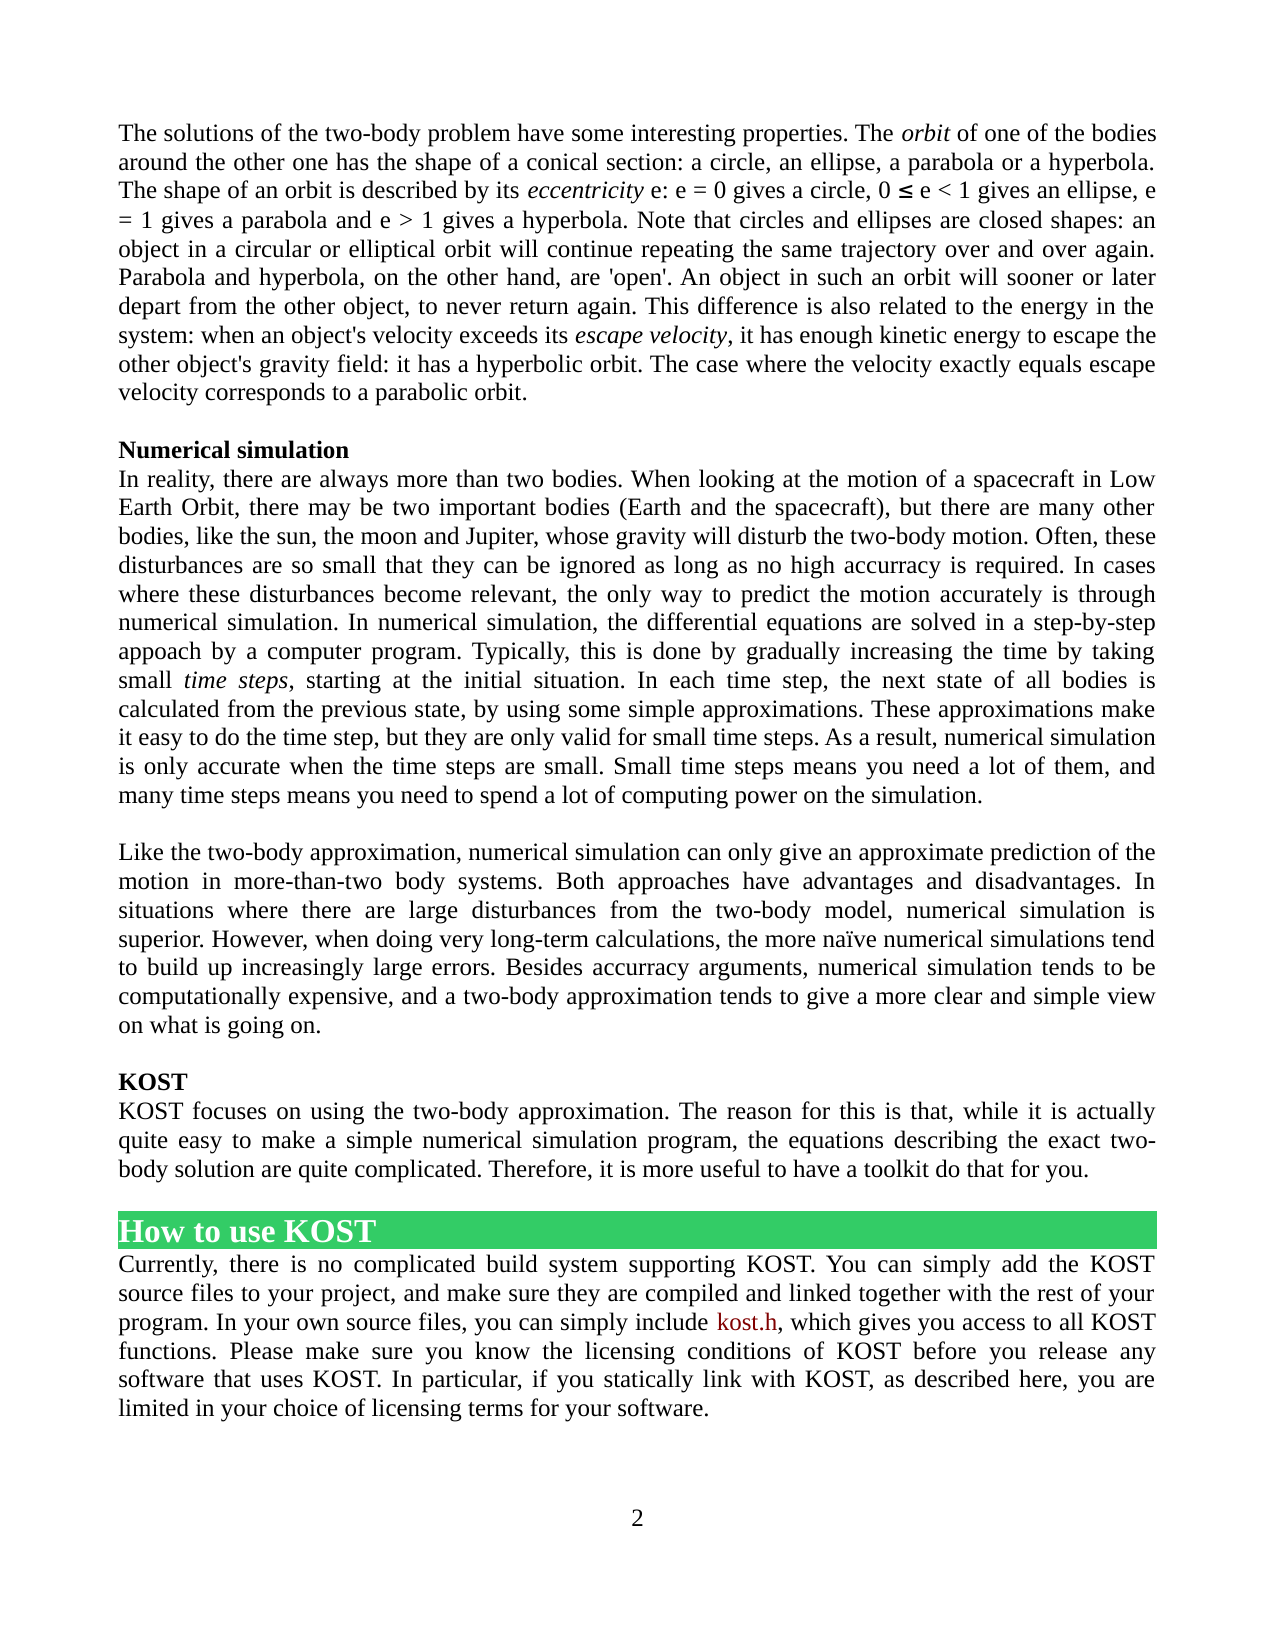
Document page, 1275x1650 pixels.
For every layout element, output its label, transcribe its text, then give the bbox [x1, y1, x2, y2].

text In reality, there are always more than two bodies. When looking at the motion of a spacecraft in Low Earth Orbit, there may be two important bodies (Earth and the spacecraft), but there are many other bodies, like the sun, the moon and Jupiter, whose gravity will disturb the two-body motion. Often, these disturbances are so small that they can be ignored as long as no high accurracy is required. In cases where these disturbances become relevant, the only way to predict the motion accurately is through numerical simulation. In numerical simulation, the differential equations are solved in a step-by-step appoach by a computer program. Typically, this is done by gradually increasing the time by taking small time steps, starting at the initial situation. In each time step, the next state of all bodies is calculated from the previous state, by using some simple approximations. These approximations make it easy to do the time step, but they are only valid for small time steps. As a result, numerical simulation is only accurate when the time steps are small. Small time steps means you need a lot of them, and many time steps means you need to spend a lot of computing power on the simulation. [118, 464, 1157, 809]
text The solutions of the two-body problem have some interesting properties. The orbit of one of the bodies around the other one has the shape of a conical section: a circle, an ellipse, a parabola or a hyperbola. The shape of an orbit is described by its eccentricity e: e = 0 gives a circle, 0 ≤ e < 1 gives an ellipse, e = 1 gives a parabola and e > 1 gives a hyperbola. Note that circles and ellipses are closed shapes: an object in a circular or elliptical orbit will continue repeating the same trajectory over and over again. Parabola and hyperbola, on the other hand, are 'open'. An object in such an orbit will sooner or later depart from the other object, to never return again. This difference is also related to the energy in the system: when an object's velocity exceeds its escape velocity, it has enough kinetic energy to escape the other object's gravity field: it has a hyperbolic orbit. The case where the velocity exactly equals escape velocity corresponds to a parabolic orbit. [118, 118, 1157, 406]
text Like the two-body approximation, numerical simulation can only give an approximate prediction of the motion in more-than-two body systems. Both approaches have advantages and disadvantages. In situations where there are large disturbances from the two-body model, numerical simulation is superior. However, when doing very long-term calculations, the more naïve numerical simulations tend to build up increasingly large errors. Besides accurracy arguments, numerical simulation tends to be computationally expensive, and a two-body approximation tends to give a more clear and simple view on what is going on. [118, 837, 1157, 1039]
text How to use KOST [118, 1211, 1157, 1249]
text KOST [118, 1067, 1157, 1096]
text Numerical simulation [118, 435, 1157, 464]
text Currently, there is no complicated build system supporting KOST. You can simply add the KOST source files to your project, and make sure they are compiled and linked together with the rest of your program. In your own source files, you can simply include kost.h, which gives you access to all KOST functions. Please make sure you know the licensing conditions of KOST before you release any software that uses KOST. In particular, if you statically link with KOST, as described here, you are limited in your choice of licensing terms for your software. [118, 1249, 1157, 1422]
text KOST focuses on using the two-body approximation. The reason for this is that, while it is actually quite easy to make a simple numerical simulation program, the equations describing the exact two-body solution are quite complicated. Therefore, it is more useful to have a toolkit do that for you. [118, 1096, 1157, 1182]
